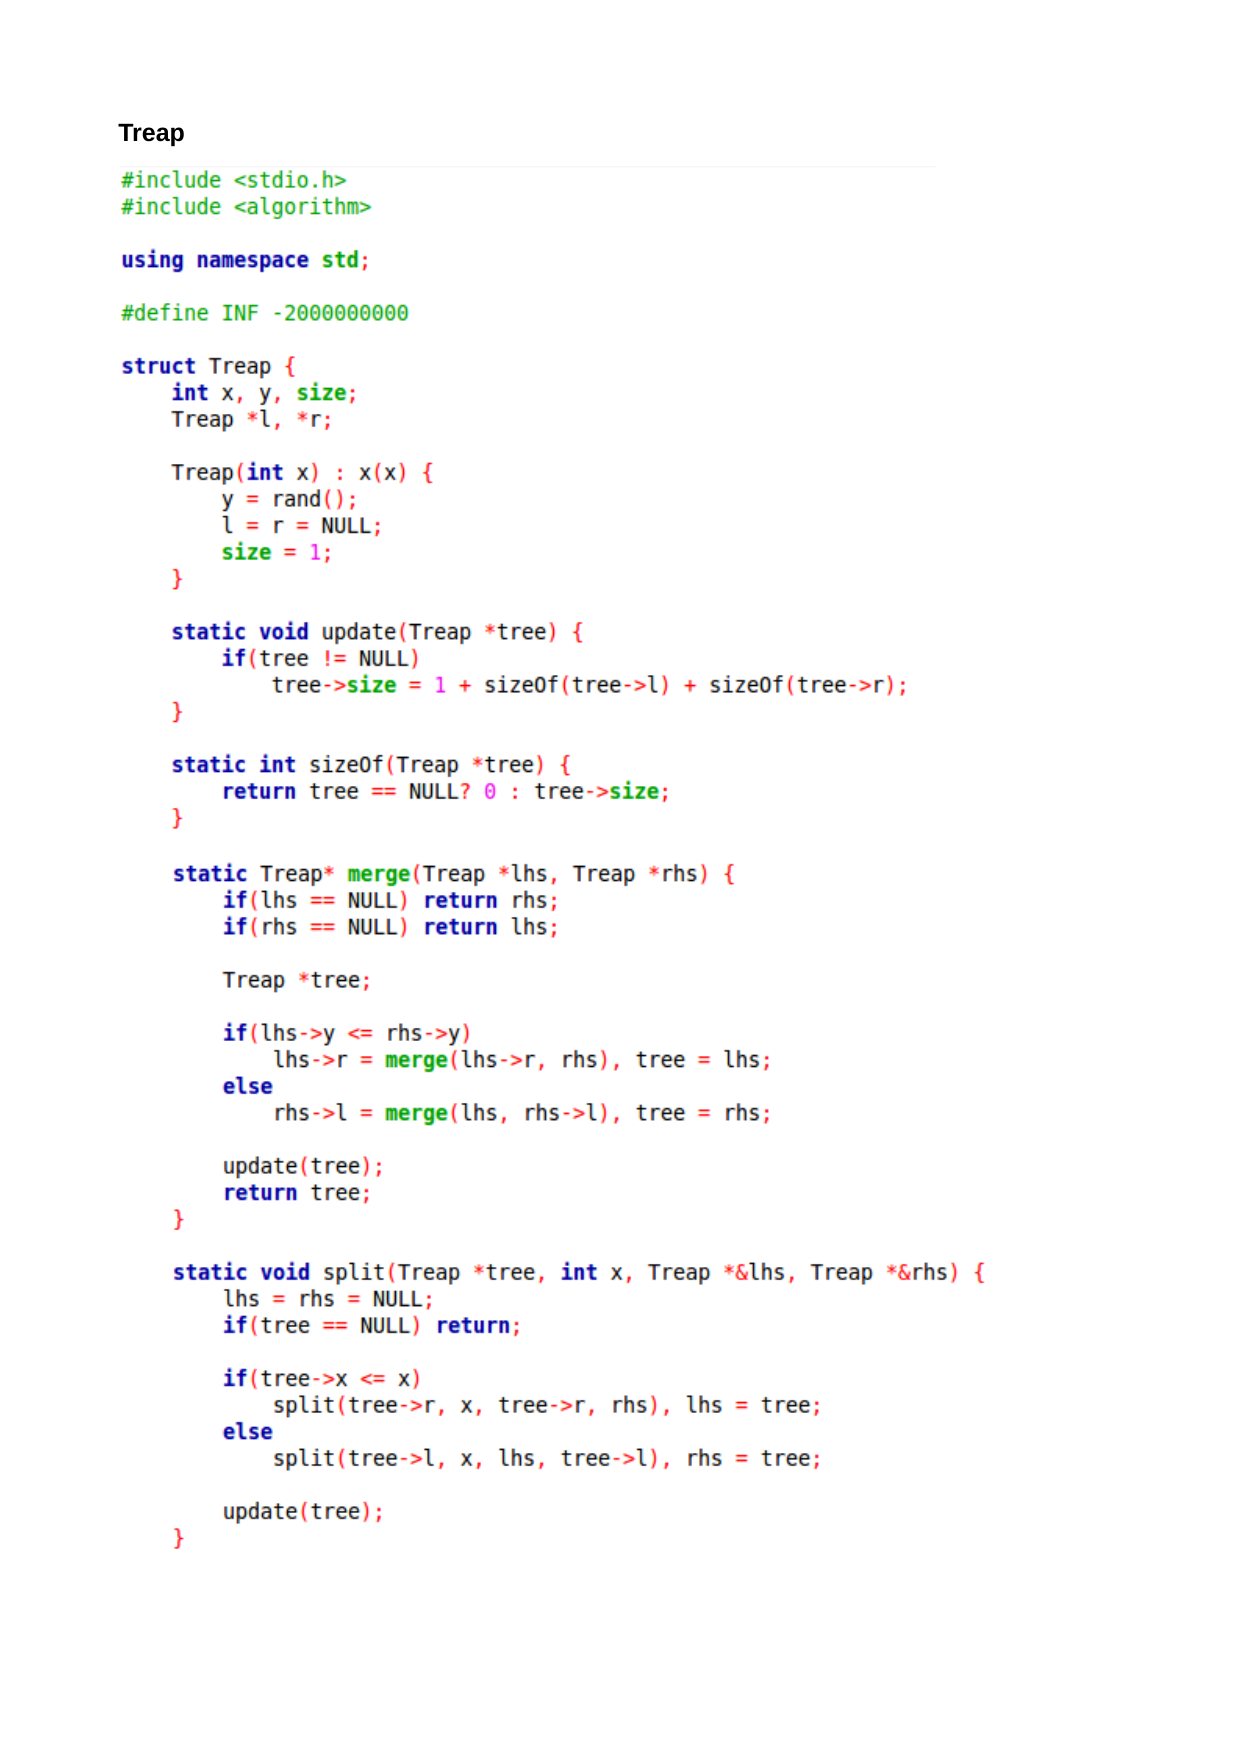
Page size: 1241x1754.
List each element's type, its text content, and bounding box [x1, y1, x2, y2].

picture [120, 166, 936, 846]
text Treap [118, 118, 1122, 147]
picture [126, 855, 1086, 1563]
